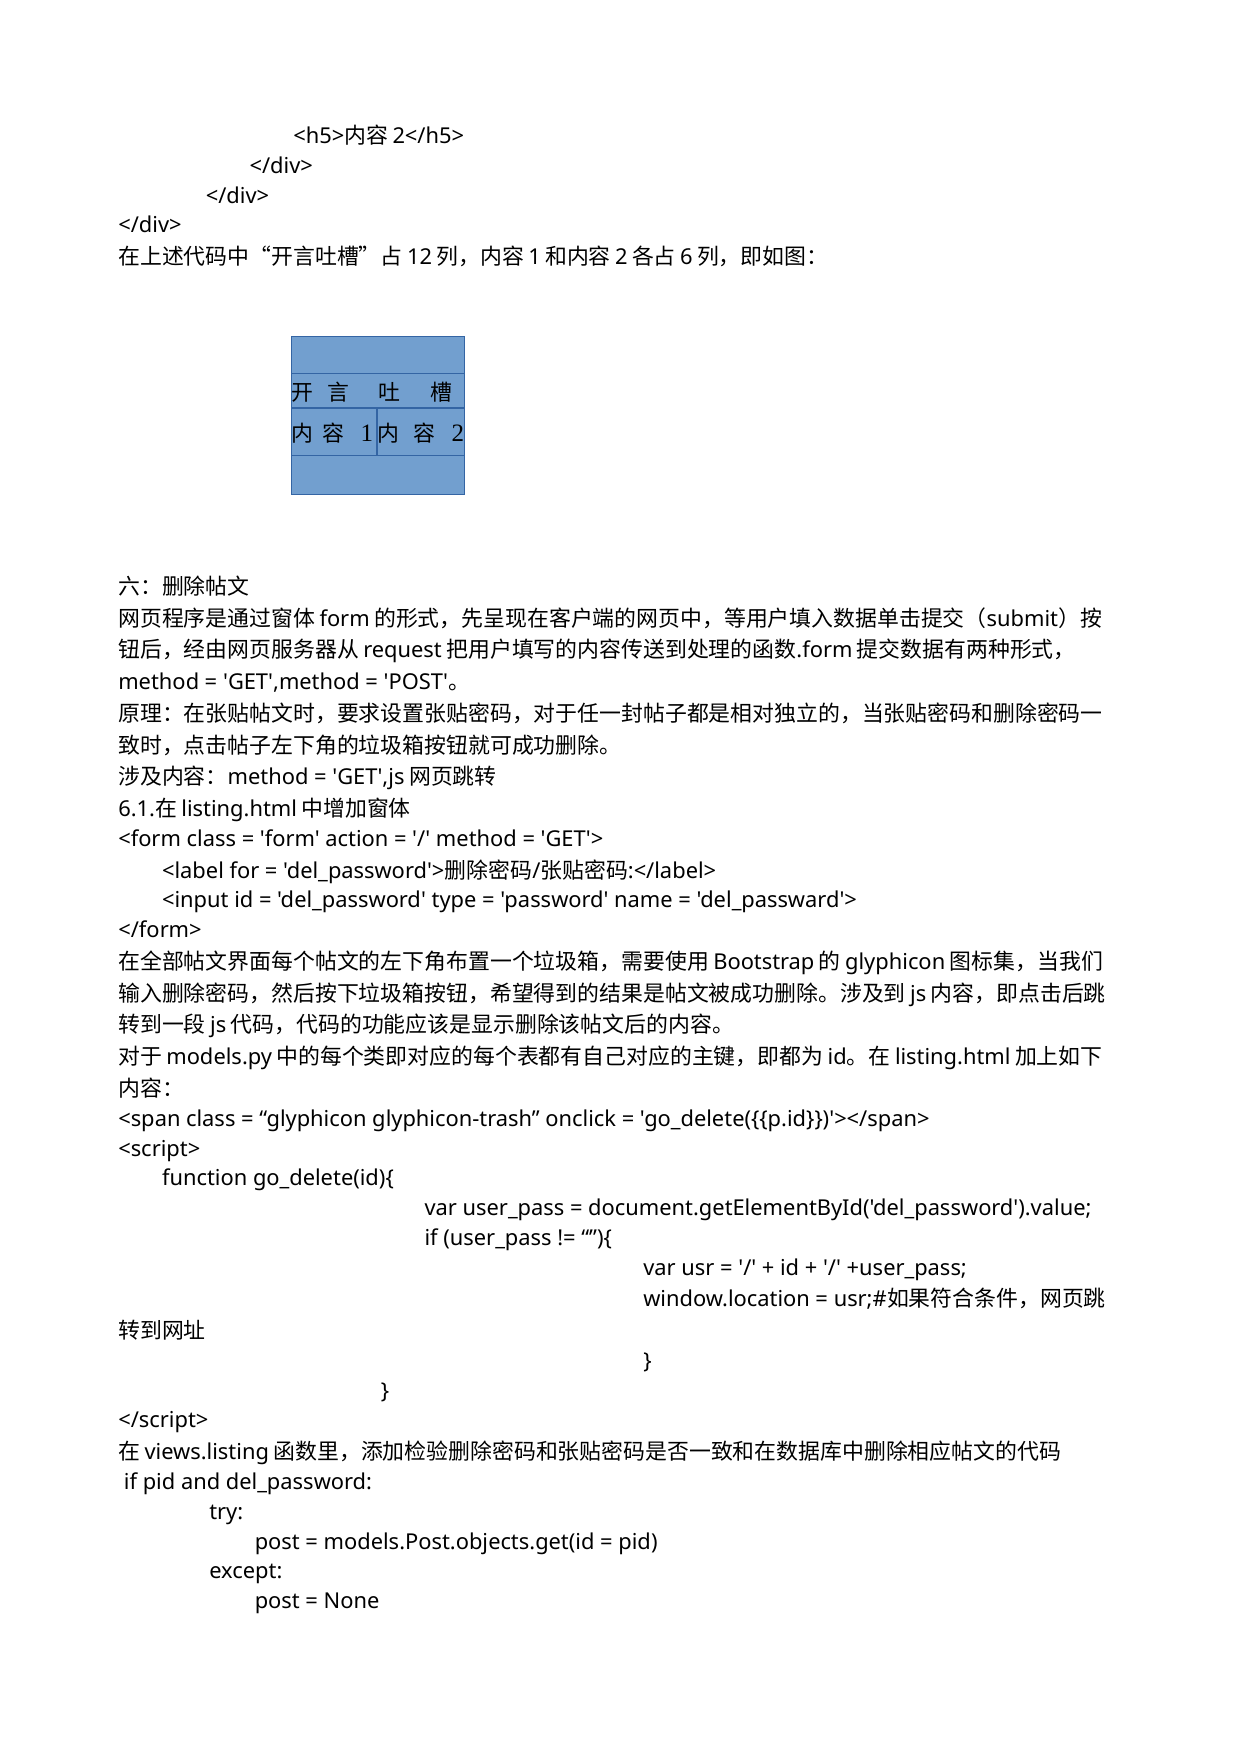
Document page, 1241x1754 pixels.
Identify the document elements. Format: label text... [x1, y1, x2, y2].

text except: [118, 1555, 1122, 1585]
text 6.1.在listing.html中增加窗体 [118, 791, 1122, 823]
text <label for = 'del_password'>删除密码/张贴密码:</label> [118, 853, 1122, 884]
text post = models.Post.objects.get(id = pid) [118, 1526, 1122, 1555]
text <span class = “glyphicon glyphicon-trash” onclick = 'go_delete({{p.id}})'></span> [118, 1103, 1122, 1132]
text <h5>内容2</h5> [118, 118, 1122, 150]
text } [118, 1375, 1122, 1404]
text 在views.listing函数里，添加检验删除密码和张贴密码是否一致和在数据库中删除相应帖文的代码 [118, 1434, 1122, 1466]
text </form> [118, 914, 1122, 944]
text </script> [118, 1404, 1122, 1434]
text var usr = '/' + id + '/' +user_pass; [118, 1252, 1122, 1281]
text function go_delete(id){ [118, 1162, 1122, 1192]
text 原理：在张贴帖文时，要求设置张贴密码，对于任一封帖子都是相对独立的，当张贴密码和删除密码一致时，点击帖子左下角的垃圾箱按钮就可成功删除。 [118, 696, 1122, 759]
text </div> [118, 209, 1122, 239]
text <input id = 'del_password' type = 'password' name = 'del_passward'> [118, 884, 1122, 914]
text <script> [118, 1132, 1122, 1162]
text post = None [118, 1585, 1122, 1615]
text 对于models.py中的每个类即对应的每个表都有自己对应的主键，即都为id。在listing.html加上如下内容： [118, 1039, 1122, 1103]
text 六：删除帖文 [118, 569, 1122, 601]
text var user_pass = document.getElementById('del_password').value; [118, 1192, 1122, 1222]
text try: [118, 1496, 1122, 1526]
text window.location = usr;#如果符合条件，网页跳转到网址 [118, 1281, 1122, 1345]
text 在上述代码中“开言吐槽”占12列，内容1和内容2各占6列，即如图： [118, 239, 1122, 271]
text if (user_pass != “”){ [118, 1222, 1122, 1252]
text 涉及内容：method = 'GET',js网页跳转 [118, 759, 1122, 791]
text </div> [118, 180, 1122, 209]
text <form class = 'form' action = '/' method = 'GET'> [118, 823, 1122, 853]
text </div> [118, 150, 1122, 180]
text } [118, 1345, 1122, 1375]
text 在全部帖文界面每个帖文的左下角布置一个垃圾箱，需要使用Bootstrap的glyphicon图标集，当我们输入删除密码，然后按下垃圾箱按钮，希望得到的结果是帖文被成功删除。涉及到js内容，即点击后跳转到一段js代码，代码的功能应该是显示删除该帖文后的内容。 [118, 944, 1122, 1039]
text if pid and del_password: [118, 1466, 1122, 1496]
text 网页程序是通过窗体form的形式，先呈现在客户端的网页中，等用户填入数据单击提交（submit）按钮后，经由网页服务器从request把用户填写的内容传送到处理的函数.form提交数据有两种形式，method = 'GET',method = 'POST'。 [118, 601, 1122, 696]
